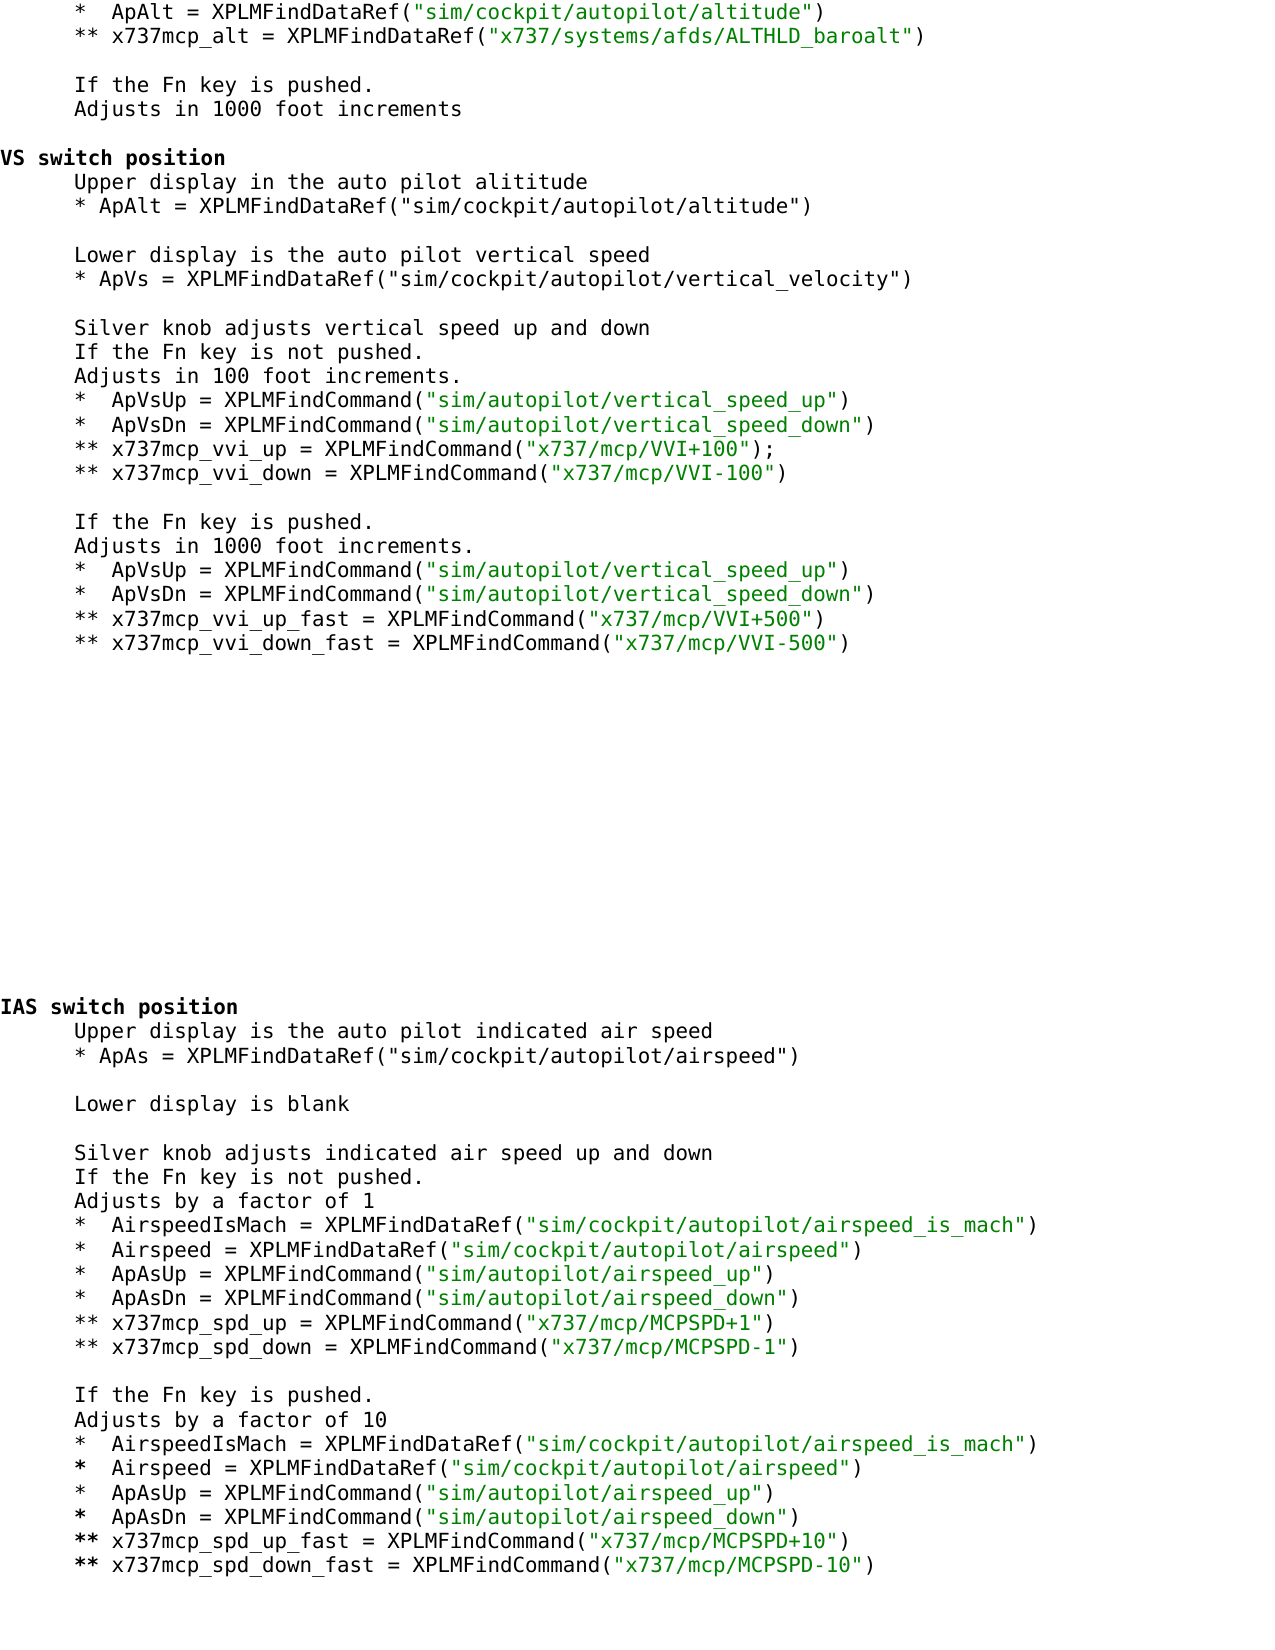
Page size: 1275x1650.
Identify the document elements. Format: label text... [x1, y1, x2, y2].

text * ApAsUp = XPLMFindCommand("sim/autopilot/airspeed_up") [0, 1262, 1275, 1286]
text * AirspeedIsMach = XPLMFindDataRef("sim/cockpit/autopilot/airspeed_is_mach") [0, 1213, 1275, 1238]
text ** x737mcp_spd_up_fast = XPLMFindCommand("x737/mcp/MCPSPD+10") [0, 1529, 1275, 1553]
text * Airspeed = XPLMFindDataRef("sim/cockpit/autopilot/airspeed") [0, 1238, 1275, 1262]
text ** x737mcp_vvi_up_fast = XPLMFindCommand("x737/mcp/VVI+500") [0, 607, 1275, 631]
text * ApVs = XPLMFindDataRef("sim/cockpit/autopilot/vertical_velocity") [0, 267, 1275, 291]
text Lower display is blank [0, 1092, 1275, 1116]
text If the Fn key is not pushed. [0, 1165, 1275, 1189]
text If the Fn key is pushed. [0, 1383, 1275, 1408]
text * ApVsUp = XPLMFindCommand("sim/autopilot/vertical_speed_up") [0, 388, 1275, 413]
text ** x737mcp_vvi_down = XPLMFindCommand("x737/mcp/VVI-100") [0, 461, 1275, 485]
text ** x737mcp_spd_down = XPLMFindCommand("x737/mcp/MCPSPD-1") [0, 1335, 1275, 1359]
text * ApVsDn = XPLMFindCommand("sim/autopilot/vertical_speed_down") [0, 413, 1275, 437]
text * ApAlt = XPLMFindDataRef("sim/cockpit/autopilot/altitude") [0, 0, 1275, 24]
text If the Fn key is pushed. [0, 510, 1275, 534]
text Upper display is the auto pilot indicated air speed [0, 1019, 1275, 1044]
text If the Fn key is not pushed. [0, 340, 1275, 364]
text * ApAsDn = XPLMFindCommand("sim/autopilot/airspeed_down") [0, 1505, 1275, 1529]
text Adjusts in 1000 foot increments [0, 97, 1275, 121]
text * ApAsUp = XPLMFindCommand("sim/autopilot/airspeed_up") [0, 1481, 1275, 1505]
text ** x737mcp_alt = XPLMFindDataRef("x737/systems/afds/ALTHLD_baroalt") [0, 24, 1275, 48]
text * Airspeed = XPLMFindDataRef("sim/cockpit/autopilot/airspeed") [0, 1456, 1275, 1481]
text * ApVsUp = XPLMFindCommand("sim/autopilot/vertical_speed_up") [0, 558, 1275, 582]
text ** x737mcp_spd_down_fast = XPLMFindCommand("x737/mcp/MCPSPD-10") [0, 1553, 1275, 1578]
text ** x737mcp_vvi_down_fast = XPLMFindCommand("x737/mcp/VVI-500") [0, 631, 1275, 655]
text ** x737mcp_vvi_up = XPLMFindCommand("x737/mcp/VVI+100"); [0, 437, 1275, 461]
text Adjusts in 100 foot increments. [0, 364, 1275, 388]
text Adjusts by a factor of 1 [0, 1189, 1275, 1213]
text Adjusts in 1000 foot increments. [0, 534, 1275, 558]
text IAS switch position [0, 995, 1275, 1019]
text VS switch position [0, 146, 1275, 170]
text Silver knob adjusts vertical speed up and down [0, 316, 1275, 340]
text Lower display is the auto pilot vertical speed [0, 243, 1275, 267]
text Silver knob adjusts indicated air speed up and down [0, 1141, 1275, 1165]
text * ApAlt = XPLMFindDataRef("sim/cockpit/autopilot/altitude") [0, 194, 1275, 218]
text If the Fn key is pushed. [0, 73, 1275, 97]
text Upper display in the auto pilot alititude [0, 170, 1275, 194]
text * ApVsDn = XPLMFindCommand("sim/autopilot/vertical_speed_down") [0, 582, 1275, 607]
text Adjusts by a factor of 10 [0, 1408, 1275, 1432]
text * ApAsDn = XPLMFindCommand("sim/autopilot/airspeed_down") [0, 1286, 1275, 1311]
text * AirspeedIsMach = XPLMFindDataRef("sim/cockpit/autopilot/airspeed_is_mach") [0, 1432, 1275, 1456]
text * ApAs = XPLMFindDataRef("sim/cockpit/autopilot/airspeed") [0, 1044, 1275, 1068]
text ** x737mcp_spd_up = XPLMFindCommand("x737/mcp/MCPSPD+1") [0, 1311, 1275, 1335]
